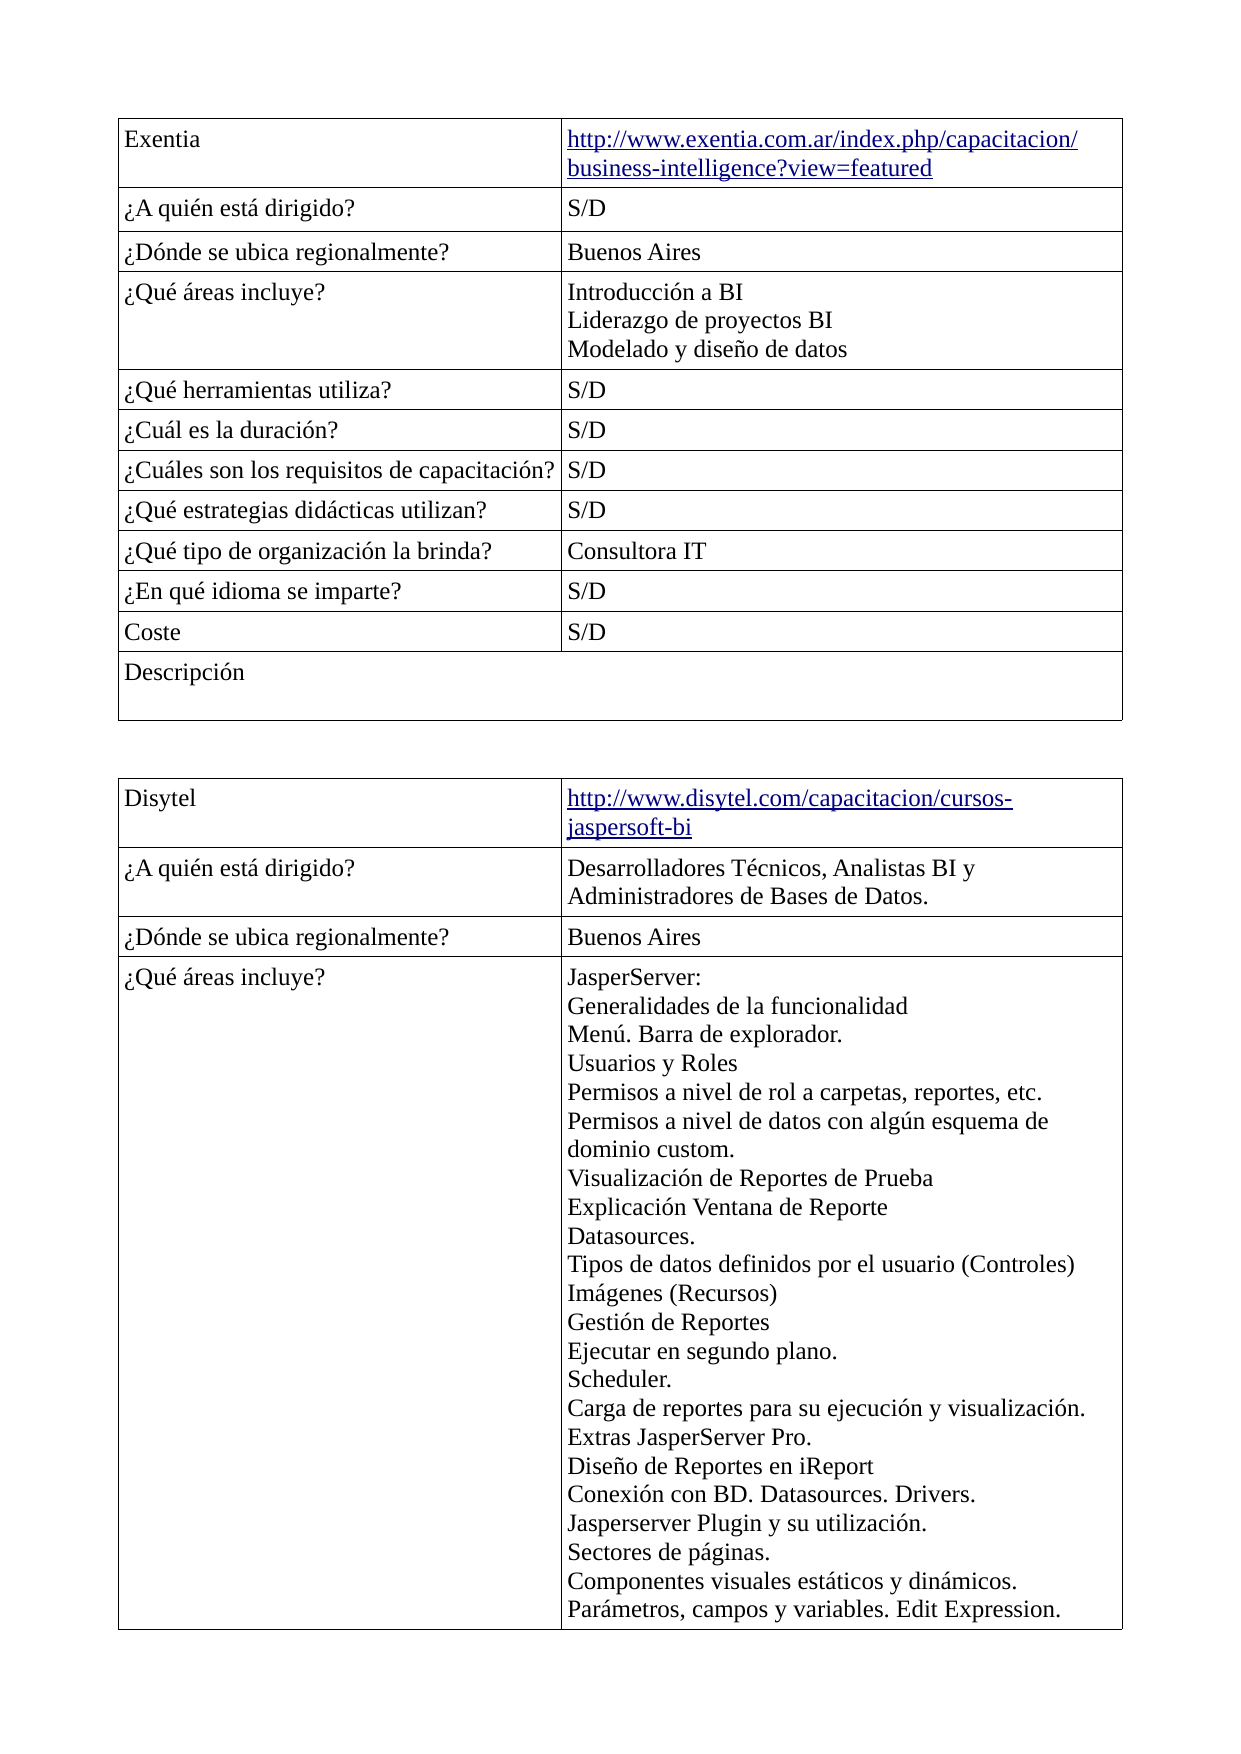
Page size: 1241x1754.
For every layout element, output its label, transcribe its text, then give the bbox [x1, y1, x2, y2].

table_cell ¿Cuál es la duración? [119, 410, 561, 449]
table_cell S/D [562, 571, 1122, 611]
table_cell Coste [119, 612, 561, 651]
table_cell ¿En qué idioma se imparte? [119, 571, 561, 611]
table_cell Descripción [119, 652, 1122, 720]
table_cell ¿Qué estrategias didácticas utilizan? [119, 491, 561, 530]
table_cell S/D [562, 451, 1122, 490]
table_cell S/D [562, 612, 1122, 651]
table_cell Consultora IT [562, 531, 1122, 570]
table_header http://www.exentia.com.ar/index.php/capacitacion/business-intelligence?view=featured [562, 119, 1122, 187]
table_header Exentia [119, 119, 561, 187]
table_cell Buenos Aires [562, 232, 1122, 271]
table_cell ¿Qué áreas incluye? [119, 957, 561, 1629]
table_cell JasperServer: Generalidades de la funcionalidad Menú. Barra de explorador. Usuarios y Roles Permisos a nivel de rol a carpetas, reportes, etc. Permisos a nivel de datos con algún esquema de dominio custom. Visualización de Reportes de Prueba Explicación Ventana de Reporte Datasources. Tipos de datos definidos por el usuario (Controles) Imágenes (Recursos) Gestión de Reportes Ejecutar en segundo plano. Scheduler. Carga de reportes para su ejecución y visualización. Extras JasperServer Pro. Diseño de Reportes en iReport Conexión con BD. Datasources. Drivers. Jasperserver Plugin y su utilización. Sectores de páginas. Componentes visuales estáticos y dinámicos. Parámetros, campos y variables. Edit Expression. [562, 957, 1122, 1629]
table_cell S/D [562, 491, 1122, 530]
table_cell ¿A quién está dirigido? [119, 188, 561, 231]
table_header Disytel [119, 779, 561, 847]
table_cell S/D [562, 188, 1122, 231]
table_cell ¿Dónde se ubica regionalmente? [119, 917, 561, 956]
table_cell Desarrolladores Técnicos, Analistas BI y Administradores de Bases de Datos. [562, 848, 1122, 916]
table_cell ¿Qué herramientas utiliza? [119, 370, 561, 409]
table_cell ¿Cuáles son los requisitos de capacitación? [119, 451, 561, 490]
table_cell Buenos Aires [562, 917, 1122, 956]
table_cell ¿Dónde se ubica regionalmente? [119, 232, 561, 271]
table_cell S/D [562, 410, 1122, 449]
table_header http://www.disytel.com/capacitacion/cursos-jaspersoft-bi [562, 779, 1122, 847]
table_cell ¿A quién está dirigido? [119, 848, 561, 916]
table_cell ¿Qué tipo de organización la brinda? [119, 531, 561, 570]
table_cell ¿Qué áreas incluye? [119, 272, 561, 369]
table_cell S/D [562, 370, 1122, 409]
table_cell Introducción a BI Liderazgo de proyectos BI Modelado y diseño de datos [562, 272, 1122, 369]
